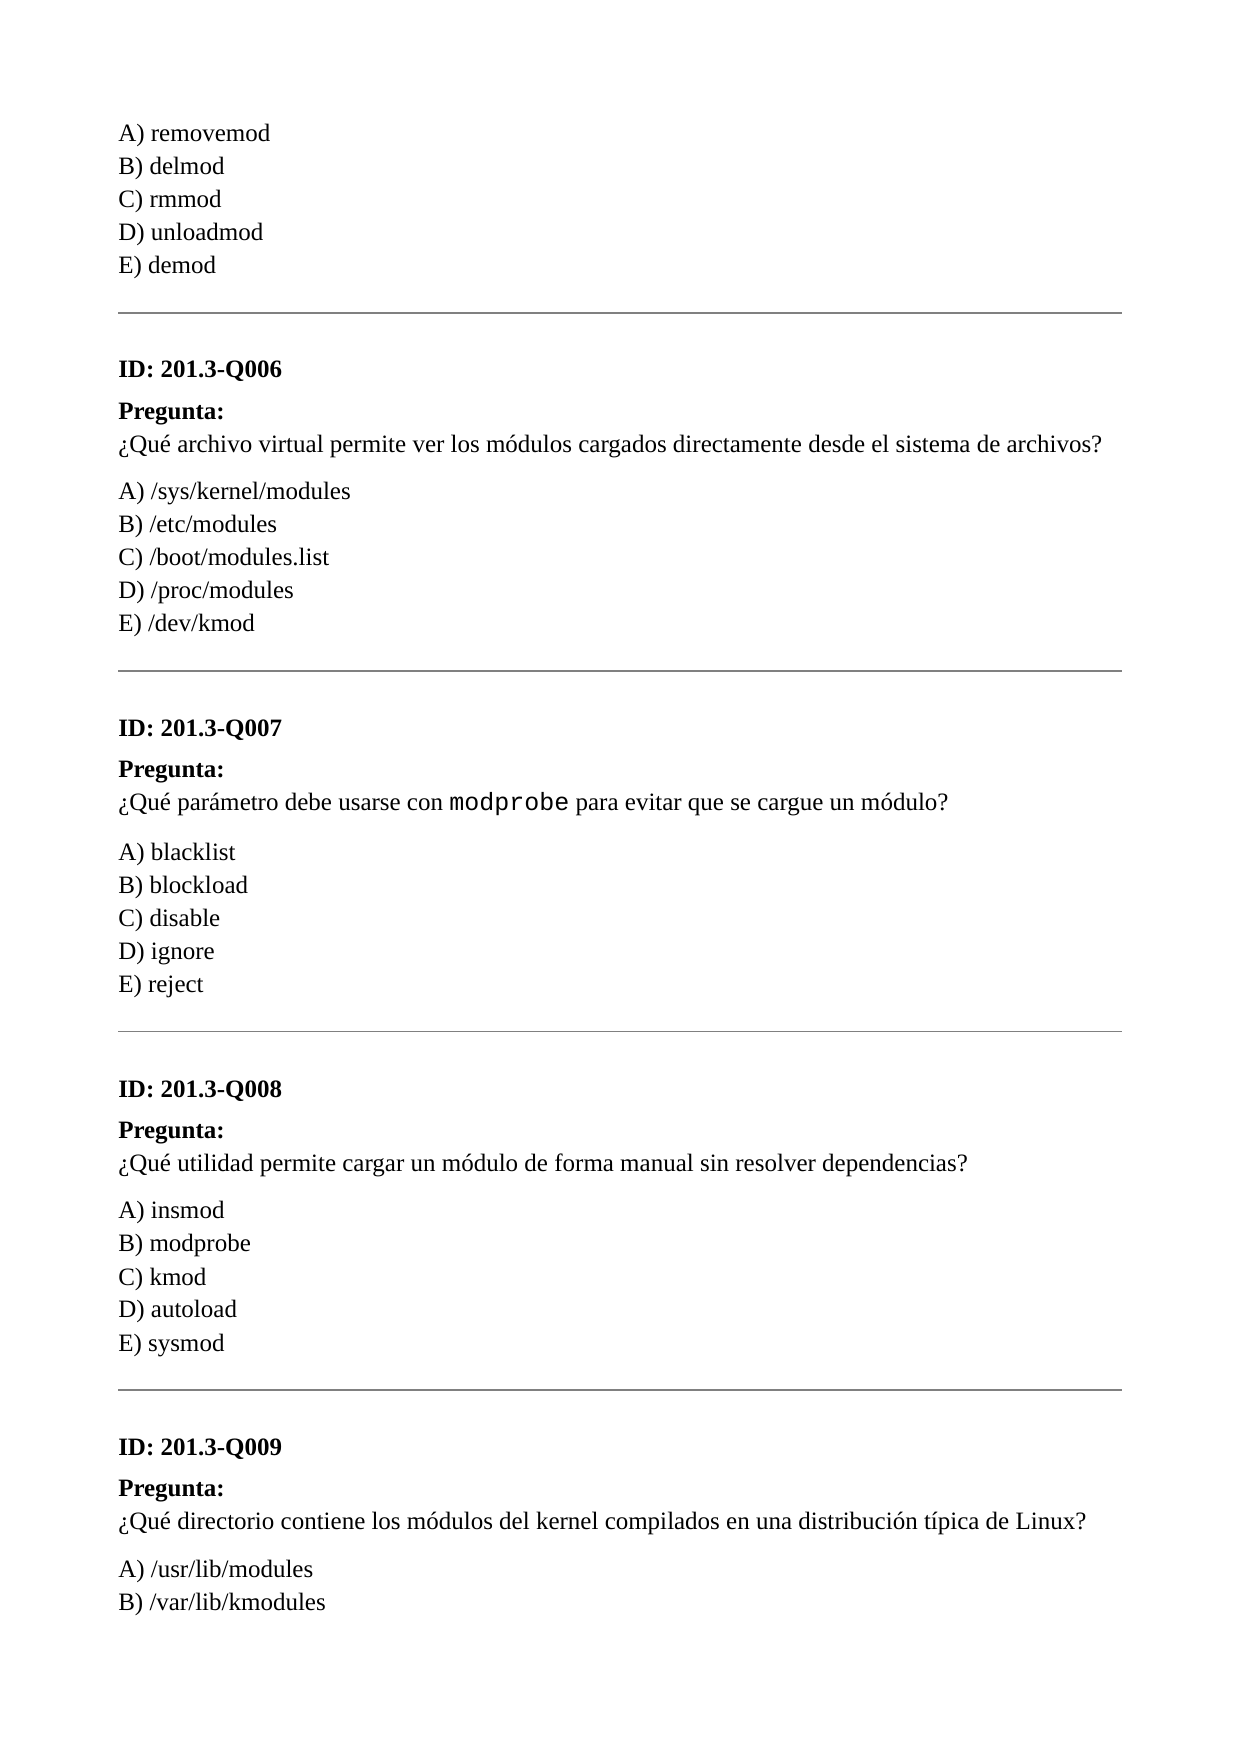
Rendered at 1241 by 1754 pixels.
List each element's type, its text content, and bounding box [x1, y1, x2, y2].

subtitle ID: 201.3-Q008 [118, 1074, 1122, 1102]
text A) blacklist B) blockload C) disable D) ignore E) reject [118, 837, 1122, 998]
text A) removemod B) delmod C) rmmod D) unloadmod E) demod [118, 118, 1122, 279]
text Pregunta: ¿Qué directorio contiene los módulos del kernel compilados en una distribución típica de Linux? [118, 1473, 1122, 1535]
subtitle ID: 201.3-Q006 [118, 354, 1122, 383]
text Pregunta: ¿Qué archivo virtual permite ver los módulos cargados directamente desde el sistema de archivos? [118, 396, 1122, 458]
text A) insmod B) modprobe C) kmod D) autoload E) sysmod [118, 1196, 1122, 1356]
subtitle ID: 201.3-Q009 [118, 1432, 1122, 1461]
subtitle ID: 201.3-Q007 [118, 713, 1122, 742]
text A) /usr/lib/modules B) /var/lib/kmodules [118, 1554, 1122, 1616]
text Pregunta: ¿Qué utilidad permite cargar un módulo de forma manual sin resolver dependencias? [118, 1115, 1122, 1177]
text A) /sys/kernel/modules B) /etc/modules C) /boot/modules.list D) /proc/modules E) /dev/kmod [118, 476, 1122, 637]
text Pregunta: ¿Qué parámetro debe usarse con modprobe para evitar que se cargue un módulo? [118, 754, 1122, 818]
